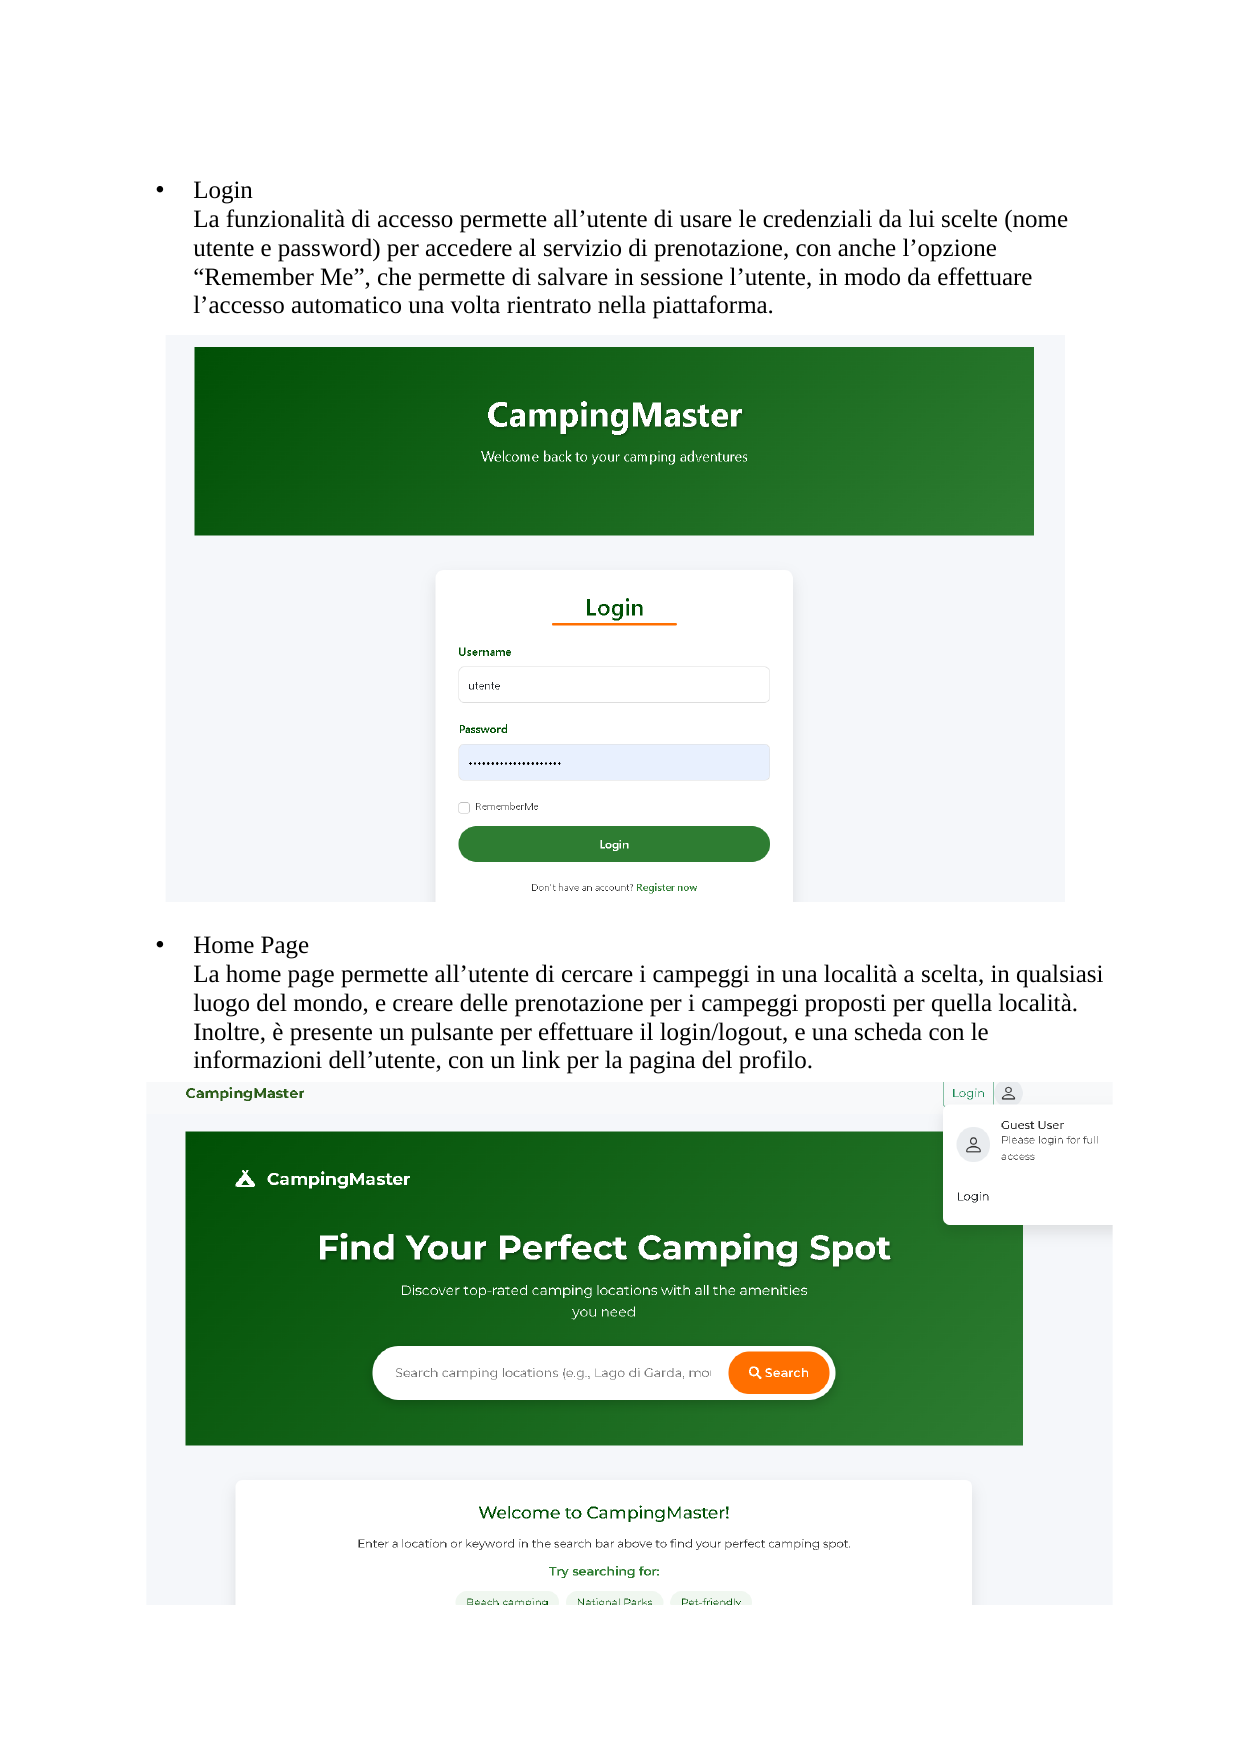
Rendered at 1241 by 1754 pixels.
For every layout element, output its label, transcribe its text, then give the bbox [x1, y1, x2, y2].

list Login La funzionalità di accesso permette all’utente di usare le credenziali da lui scelte (nome utente e password) per accedere al servizio di prenotazione, con anche l’opzione “Remember Me”, che permette di salvare in sessione l’utente, in modo da effettuare l’accesso automatico una volta rientrato nella piattaforma. [156, 176, 1122, 931]
list [156, 118, 1122, 176]
list Home Page La home page permette all’utente di cercare i campeggi in una località a scelta, in qualsiasi luogo del mondo, e creare delle prenotazione per i campeggi proposti per quella località. Inoltre, è presente un pulsante per effettuare il login/logout, e una scheda con le informazioni dell’utente, con un link per la pagina del profilo. [156, 931, 1122, 1633]
picture [146, 1082, 1113, 1605]
picture [165, 335, 1065, 902]
